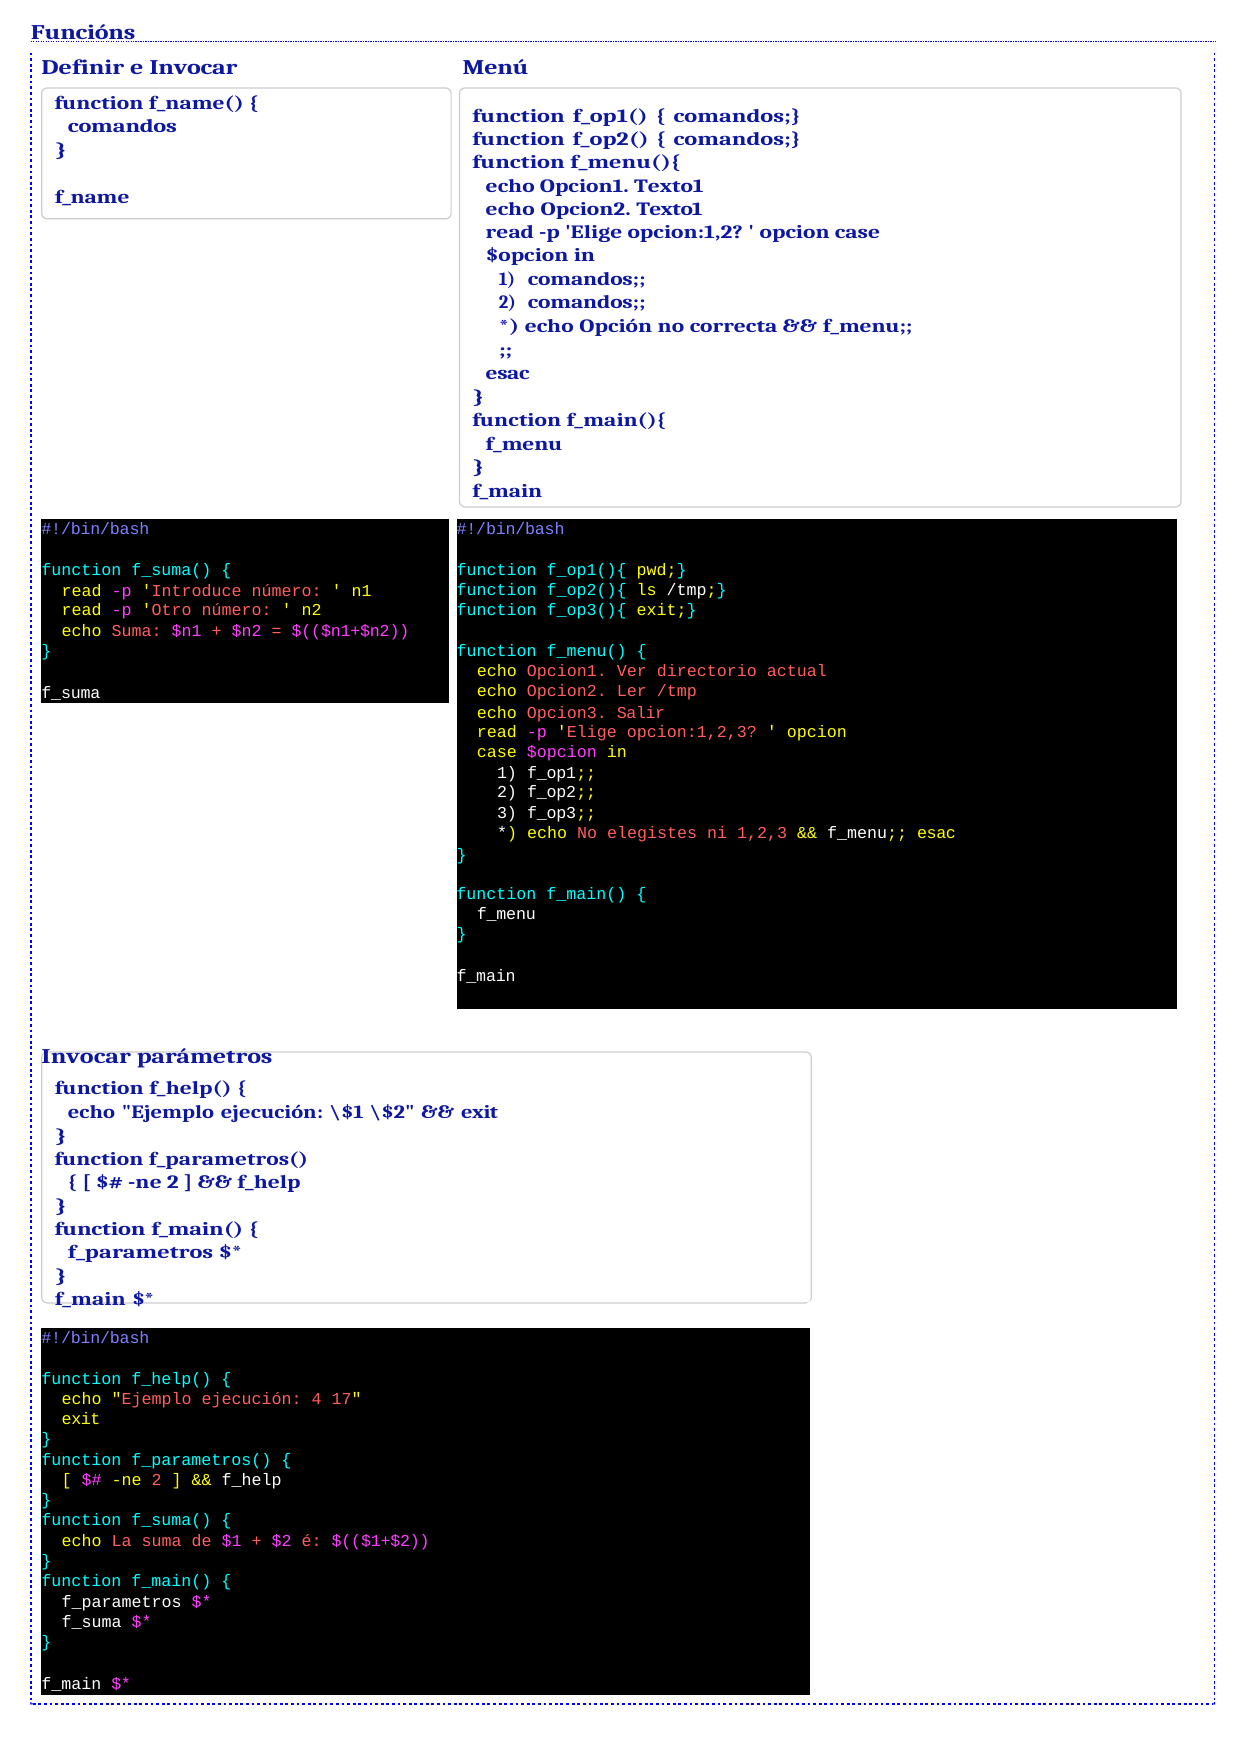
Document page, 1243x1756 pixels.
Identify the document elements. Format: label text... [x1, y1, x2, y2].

text function f_main() { f_menu [457, 886, 698, 924]
text echo "Ejemplo ejecución: \$1 \$2" && exit [68, 1102, 810, 1123]
text echo La suma de $1 + $2 é: $(($1+$2)) [61, 1532, 810, 1551]
text ;; [499, 339, 1180, 361]
text [1182, 386, 1188, 408]
text function f_suma() { [41, 562, 449, 581]
text } [41, 1431, 810, 1450]
text function f_menu() { [457, 642, 1177, 661]
text f_main [457, 968, 1177, 985]
text Definir e Invocar Menú [41, 56, 1188, 80]
text function f_help() { [41, 1370, 810, 1389]
text } [54, 1195, 810, 1217]
text echo Opcion3. Salir [477, 703, 1177, 722]
text } [41, 1633, 810, 1652]
text function f_main() { f_parametros $* f_suma $* [41, 1573, 269, 1632]
text [1182, 339, 1188, 361]
text function f_op1() { comandos;} function f_op2() { comandos;} function f_menu(){ [472, 105, 800, 173]
text echo "Ejemplo ejecución: 4 17" exit [61, 1391, 393, 1429]
text esac [485, 363, 1180, 384]
text [812, 1078, 1188, 1099]
text [812, 1102, 1188, 1123]
text f_suma [41, 684, 449, 702]
text [1182, 457, 1188, 478]
text f_main $* [41, 1675, 810, 1693]
text function f_parametros() { [ $# -ne 2 ] && f_help [54, 1149, 330, 1193]
text echo Suma: $n1 + $n2 = $(($n1+$n2)) [61, 622, 449, 641]
text #!/bin/bash [41, 1329, 810, 1348]
list f_op3;; [497, 804, 1177, 823]
text function f_name() { comandos [54, 93, 266, 137]
text } [472, 386, 1180, 408]
text *) echo No elegistes ni 1,2,3 && f_menu;; esac [477, 825, 959, 844]
text [812, 1265, 1188, 1287]
text f_main [472, 480, 1180, 502]
text } [41, 642, 449, 661]
text function f_help() { [54, 1078, 810, 1099]
text *) echo Opción no correcta && f_menu;; [499, 316, 1180, 337]
text read -p 'Introduce número: ' n1 read -p 'Otro número: ' n2 [61, 582, 405, 621]
text read -p 'Elige opcion:1,2,3? ' opcion case $opcion in [477, 723, 860, 763]
text f_main $* [54, 1289, 1188, 1311]
text [1182, 363, 1188, 384]
text } [457, 926, 1177, 944]
list f_op1;; [497, 764, 1177, 782]
text echo Opcion1. Texto1 echo Opcion2. Texto1 [485, 175, 717, 220]
text [1182, 480, 1188, 502]
text echo Opcion1. Ver directorio actual echo Opcion2. Ler /tmp [477, 663, 860, 702]
list f_op2;; [497, 784, 1177, 803]
text } [41, 1552, 810, 1571]
text #!/bin/bash [457, 521, 1177, 539]
text function f_main() { f_parametros $* [54, 1219, 330, 1263]
text [812, 1125, 1188, 1147]
text } [54, 1265, 810, 1287]
text } [457, 845, 1177, 864]
text function f_parametros() { [ $# -ne 2 ] && f_help [41, 1451, 294, 1490]
text } [54, 139, 266, 161]
text function f_main(){ f_menu [472, 410, 740, 454]
list comandos;; [499, 292, 1180, 314]
text read -p 'Elige opcion:1,2? ' opcion case $opcion in [485, 222, 886, 266]
list comandos;; [499, 268, 1180, 290]
text } [54, 1125, 810, 1147]
text } [41, 1491, 810, 1510]
text function f_op1(){ pwd;} function f_op2(){ ls /tmp;} function f_op3(){ exit;} [457, 562, 764, 621]
text #!/bin/bash [41, 521, 449, 539]
text [812, 1195, 1188, 1217]
text function f_suma() { [41, 1511, 810, 1530]
text } [472, 457, 1180, 478]
text f_name [54, 187, 266, 208]
text Invocar parámetros [41, 1045, 1188, 1069]
